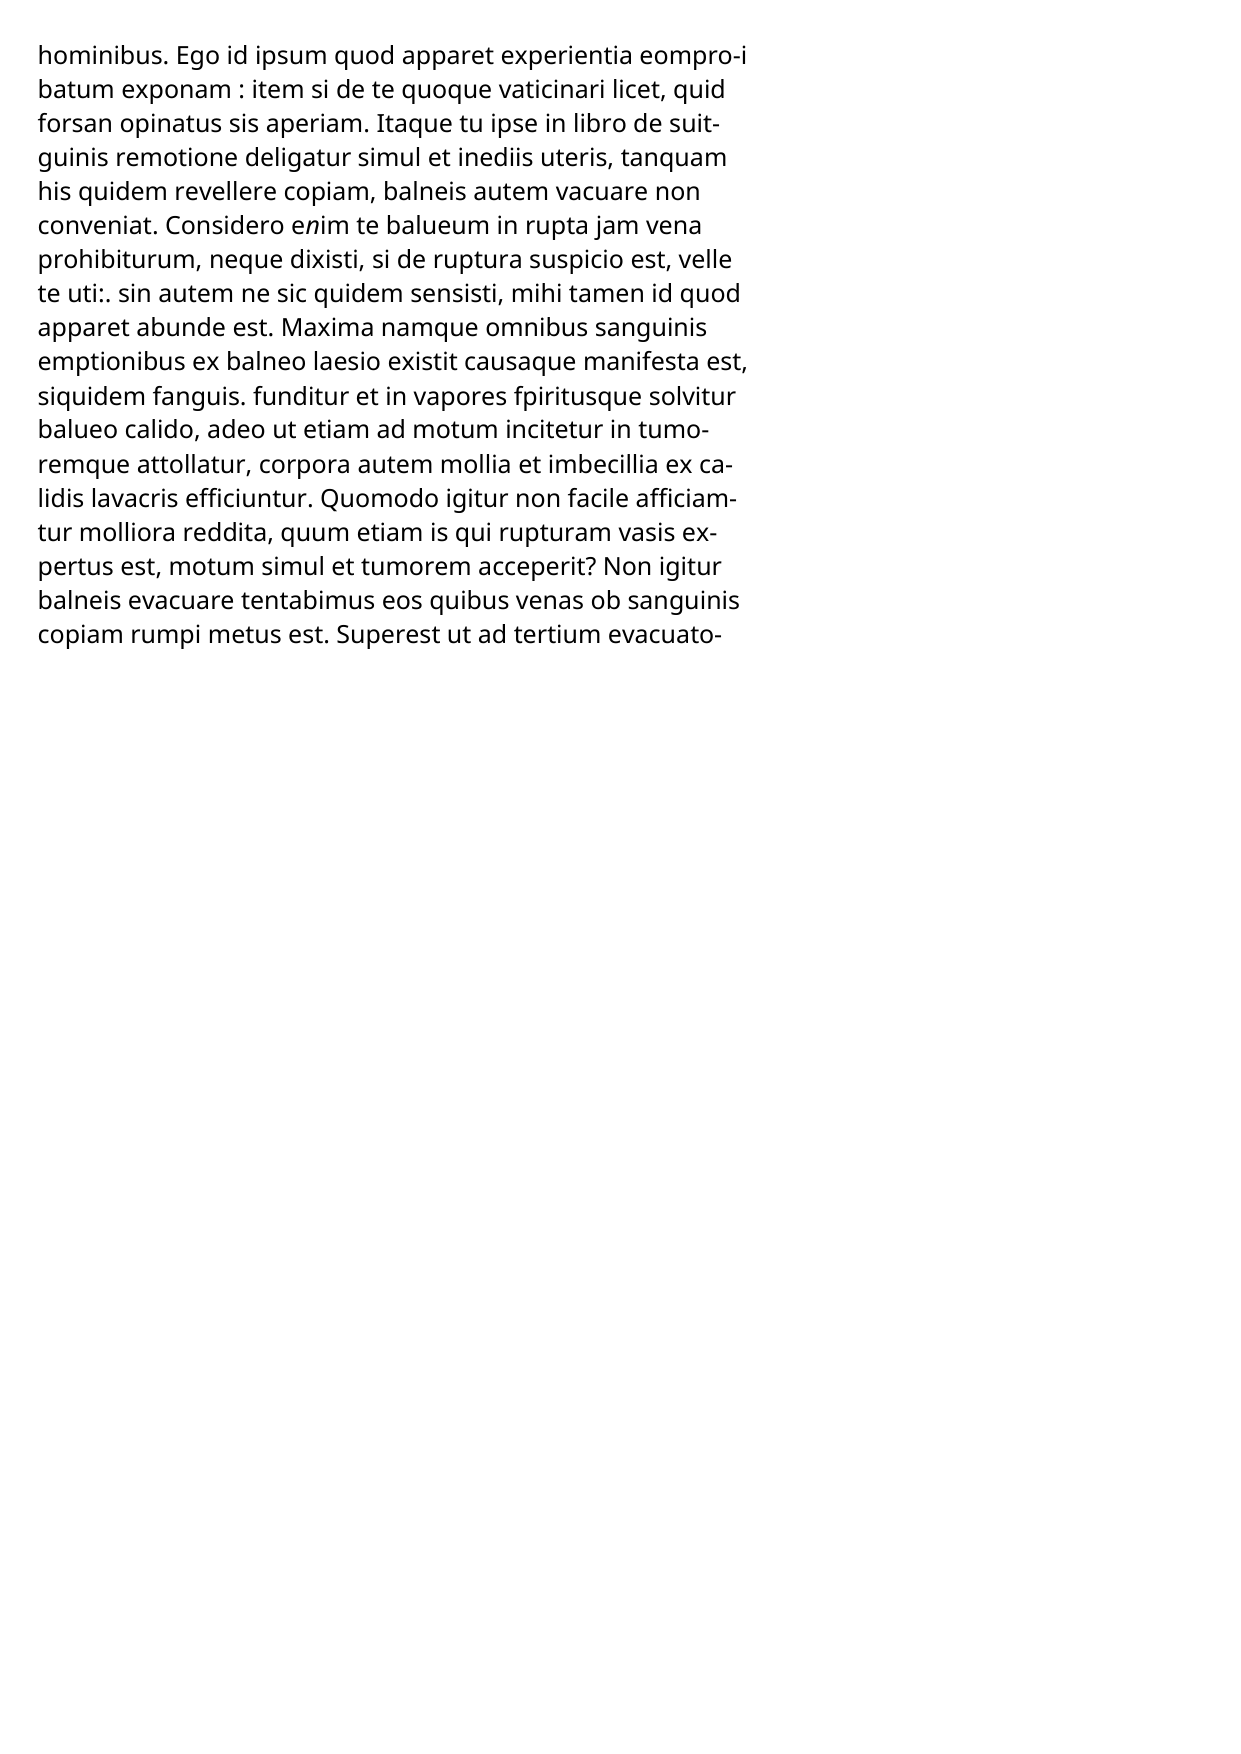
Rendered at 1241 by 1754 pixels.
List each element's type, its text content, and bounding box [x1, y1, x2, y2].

text hominibus. Ego id ipsum quod apparet experientia eompro-i batum exponam : item si de te quoque vaticinari licet, quid forsan opinatus sis aperiam. Itaque tu ipse in libro de suit- guinis remotione deligatur simul et inediis uteris, tanquam his quidem revellere copiam, balneis autem vacuare non conveniat. Considero enim te balueum in rupta jam vena prohibiturum, neque dixisti, si de ruptura suspicio est, velle te uti:. sin autem ne sic quidem sensisti, mihi tamen id quod apparet abunde est. Maxima namque omnibus sanguinis emptionibus ex balneo laesio existit causaque manifesta est, siquidem fanguis. funditur et in vapores fpiritusque solvitur balueo calido, adeo ut etiam ad motum incitetur in tumo- remque attollatur, corpora autem mollia et imbecillia ex ca- lidis lavacris efficiuntur. Quomodo igitur non facile afficiam- tur molliora reddita, quum etiam is qui rupturam vasis ex- pertus est, motum simul et tumorem acceperit? Non igitur balneis evacuare tentabimus eos quibus venas ob sanguinis copiam rumpi metus est. Superest ut ad tertium evacuato- [37, 37, 1203, 651]
